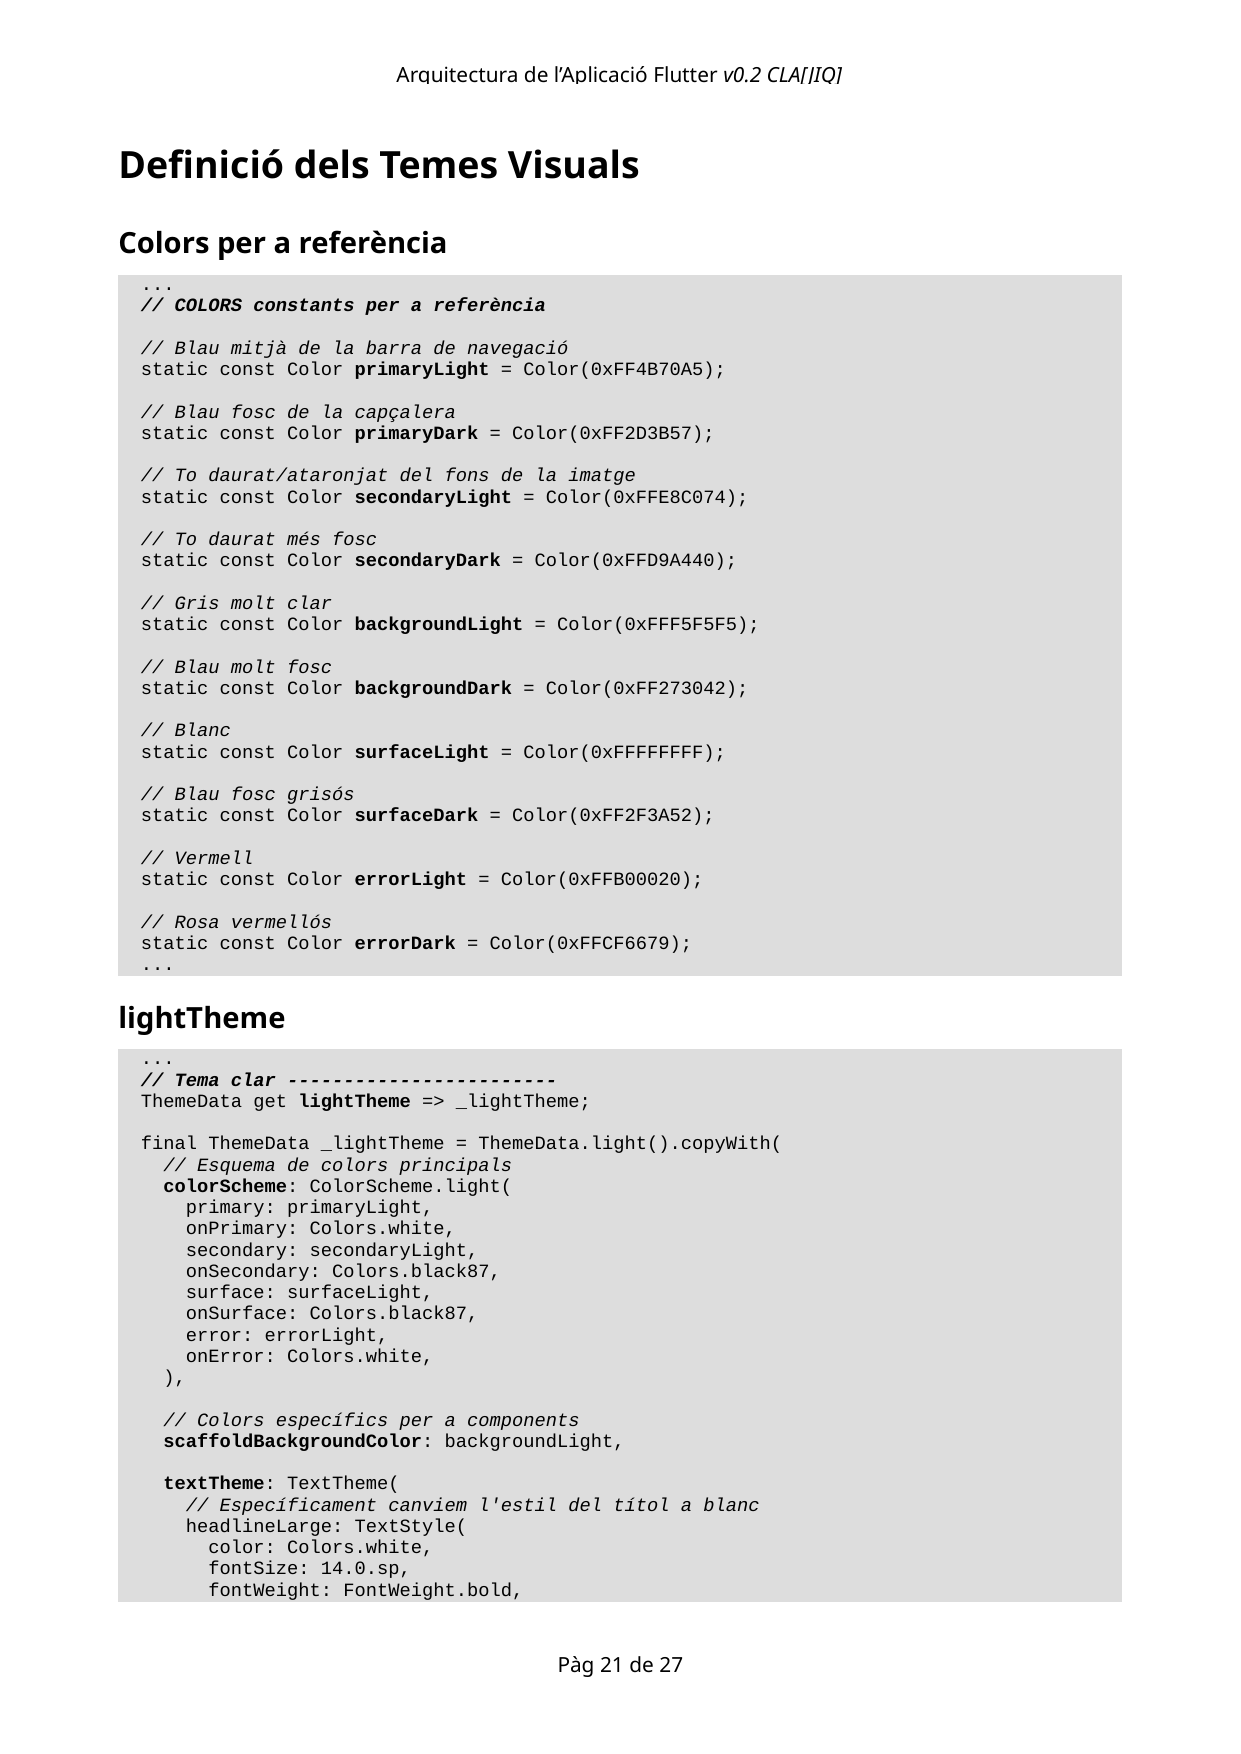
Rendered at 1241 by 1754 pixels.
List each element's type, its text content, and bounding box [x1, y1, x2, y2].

text fontSize: 14.0.sp, [118, 1559, 1122, 1580]
text onPrimary: Colors.white, [118, 1219, 1122, 1240]
text ... [118, 1049, 1122, 1070]
text static const Color primaryLight = Color(0xFF4B70A5); [118, 360, 1122, 381]
text // Blanc [118, 721, 1122, 742]
text // Específicament canviem l'estil del títol a blanc [118, 1495, 1122, 1517]
text static const Color primaryDark = Color(0xFF2D3B57); [118, 424, 1122, 445]
text textTheme: TextTheme( [118, 1474, 1122, 1495]
text scaffoldBackgroundColor: backgroundLight, [118, 1432, 1122, 1453]
text // To daurat/ataronjat del fons de la imatge [118, 466, 1122, 487]
text ), [118, 1368, 1122, 1389]
text fontWeight: FontWeight.bold, [118, 1580, 1122, 1602]
text static const Color surfaceDark = Color(0xFF2F3A52); [118, 806, 1122, 827]
text primary: primaryLight, [118, 1198, 1122, 1219]
text final ThemeData _lightTheme = ThemeData.light().copyWith( [118, 1134, 1122, 1155]
text static const Color errorDark = Color(0xFFCF6679); [118, 934, 1122, 955]
text onSecondary: Colors.black87, [118, 1262, 1122, 1283]
text // Rosa vermellós [118, 912, 1122, 934]
text // Blau fosc grisós [118, 785, 1122, 806]
text color: Colors.white, [118, 1538, 1122, 1559]
text // Colors específics per a components [118, 1410, 1122, 1432]
text // Esquema de colors principals [118, 1155, 1122, 1177]
text onSurface: Colors.black87, [118, 1304, 1122, 1325]
text onError: Colors.white, [118, 1347, 1122, 1368]
text surface: surfaceLight, [118, 1283, 1122, 1304]
text // Tema clar ------------------------ [118, 1070, 1122, 1092]
text // Blau fosc de la capçalera [118, 402, 1122, 424]
text // Blau mitjà de la barra de navegació [118, 317, 1122, 360]
text // COLORS constants per a referència [118, 296, 1122, 317]
text secondary: secondaryLight, [118, 1240, 1122, 1262]
text static const Color surfaceLight = Color(0xFFFFFFFF); [118, 742, 1122, 764]
text // To daurat més fosc [118, 530, 1122, 551]
text static const Color secondaryDark = Color(0xFFD9A440); [118, 551, 1122, 572]
text ... [118, 275, 1122, 296]
text headlineLarge: TextStyle( [118, 1517, 1122, 1538]
text // Gris molt clar [118, 594, 1122, 615]
subtitle Colors per a referència [118, 223, 1122, 262]
text static const Color backgroundLight = Color(0xFFF5F5F5); [118, 615, 1122, 636]
text ... [118, 955, 1122, 976]
text ThemeData get lightTheme => _lightTheme; [118, 1092, 1122, 1113]
subtitle Definició dels Temes Visuals [118, 138, 1122, 189]
text static const Color errorLight = Color(0xFFB00020); [118, 870, 1122, 891]
text static const Color backgroundDark = Color(0xFF273042); [118, 679, 1122, 700]
subtitle lightTheme [118, 997, 1122, 1037]
text error: errorLight, [118, 1325, 1122, 1347]
text // Blau molt fosc [118, 657, 1122, 679]
text colorScheme: ColorScheme.light( [118, 1177, 1122, 1198]
text static const Color secondaryLight = Color(0xFFE8C074); [118, 487, 1122, 509]
text // Vermell [118, 849, 1122, 870]
